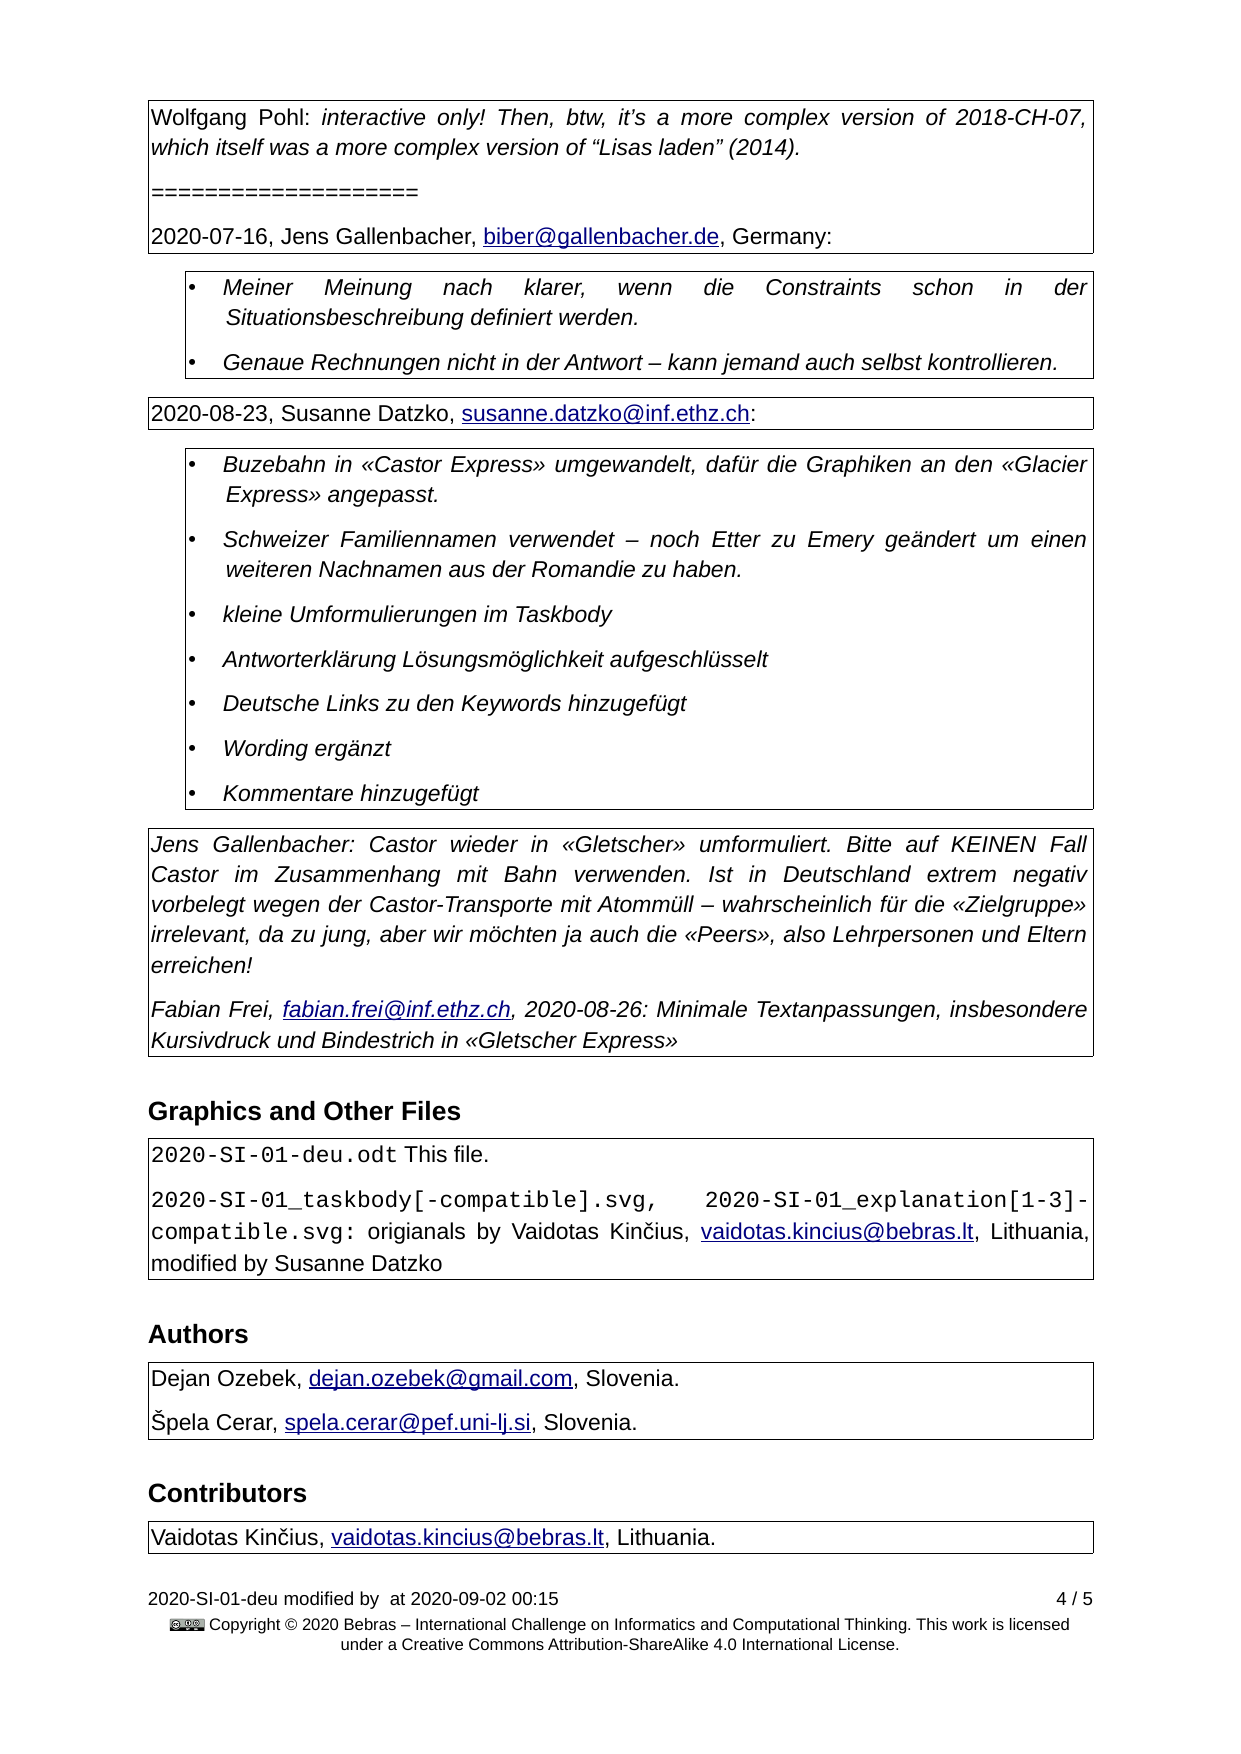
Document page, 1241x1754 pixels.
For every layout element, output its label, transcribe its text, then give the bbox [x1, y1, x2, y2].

text Wolfgang Pohl: interactive only! Then, btw, it’s a more complex version of 2018-CH-07, which itself was a more complex version of “Lisas laden” (2014). [149, 101, 1093, 160]
text ==================== [149, 175, 1093, 205]
list Wording ergänzt [186, 732, 1093, 761]
text Dejan Ozebek, dejan.ozebek@gmail.com, Slovenia. [149, 1363, 1093, 1391]
list Buzebahn in «Castor Express» umgewandelt, dafür die Graphiken an den «Glacier Express» angepasst. [186, 449, 1093, 507]
list Genaue Rechnungen nicht in der Antwort – kann jemand auch selbst kontrollieren. [186, 346, 1093, 378]
text 2020-SI-01-deu.odt This file. [149, 1139, 1093, 1169]
text Špela Cerar, spela.cerar@pef.uni-lj.si, Slovenia. [149, 1406, 1093, 1439]
subtitle Contributors [148, 1478, 1093, 1508]
list Kommentare hinzugefügt [186, 777, 1093, 809]
list Schweizer Familiennamen verwendet – noch Etter zu Emery geändert um einen weiteren Nachnamen aus der Romandie zu haben. [186, 523, 1093, 582]
subtitle Graphics and Other Files [148, 1095, 1093, 1126]
list kleine Umformulierungen im Taskbody [186, 598, 1093, 627]
list Meiner Meinung nach klarer, wenn die Constraints schon in der Situationsbeschreibung definiert werden. [186, 272, 1093, 331]
text 2020-08-23, Susanne Datzko, susanne.datzko@inf.ethz.ch: [149, 398, 1093, 429]
text Fabian Frei, fabian.frei@inf.ethz.ch, 2020-08-26: Minimale Textanpassungen, insbesondere Kursivdruck und Bindestrich in «Gletscher Express» [149, 993, 1093, 1056]
text Jens Gallenbacher: Castor wieder in «Gletscher» umformuliert. Bitte auf KEINEN Fall Castor im Zusammenhang mit Bahn verwenden. Ist in Deutschland extrem negativ vorbelegt wegen der Castor-Transporte mit Atommüll – wahrscheinlich für die «Zielgruppe» irrelevant, da zu jung, aber wir möchten ja auch die «Peers», also Lehrpersonen und Eltern erreichen! [149, 829, 1093, 978]
text 2020-SI-01_taskbody[-compatible].svg, 2020-SI-01_explanation[1-3]-compatible.svg: origianals by Vaidotas Kinčius, vaidotas.kincius@bebras.lt, Lithuania, modified by Susanne Datzko [149, 1185, 1093, 1279]
text 2020-07-16, Jens Gallenbacher, biber@gallenbacher.de, Germany: [149, 220, 1093, 253]
subtitle Authors [148, 1319, 1093, 1349]
list Antworterklärung Lösungsmöglichkeit aufgeschlüsselt [186, 642, 1093, 672]
text Vaidotas Kinčius, vaidotas.kincius@bebras.lt, Lithuania. [149, 1522, 1093, 1553]
list Deutsche Links zu den Keywords hinzugefügt [186, 687, 1093, 717]
